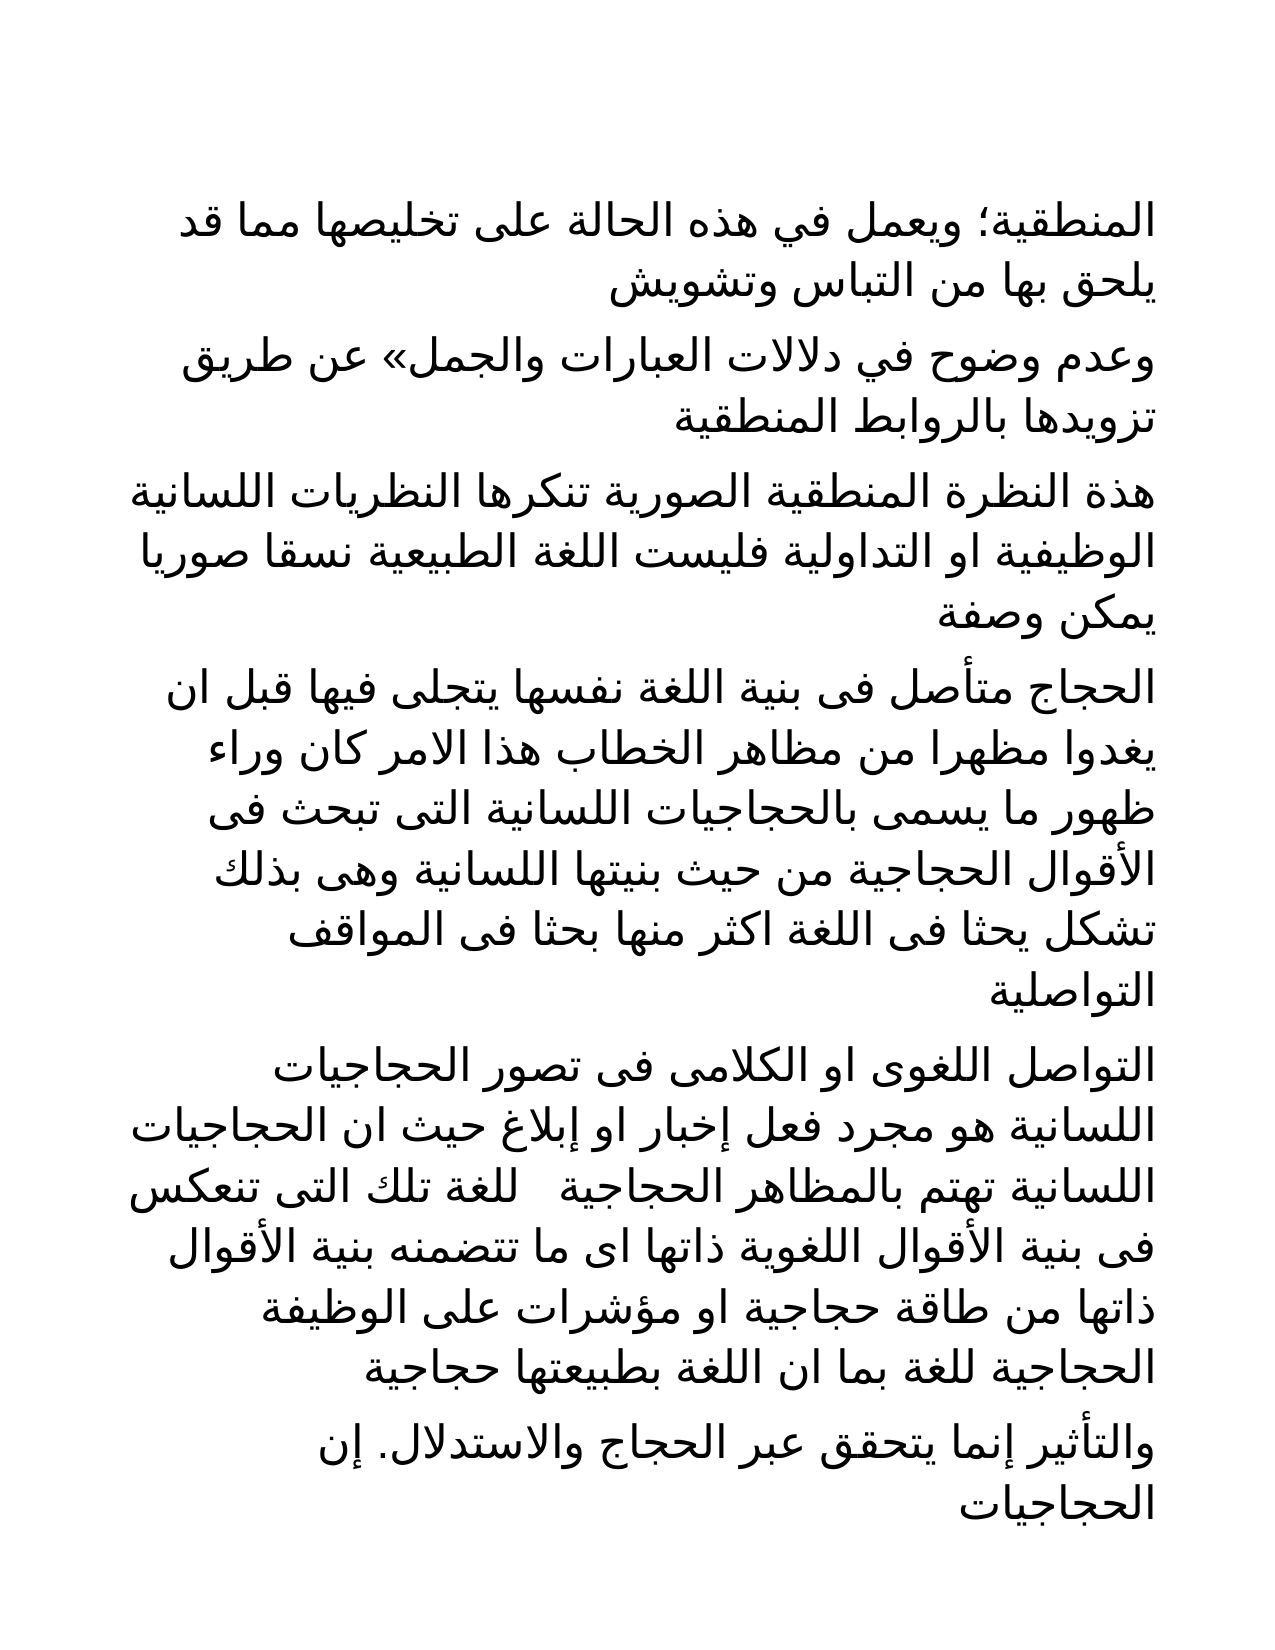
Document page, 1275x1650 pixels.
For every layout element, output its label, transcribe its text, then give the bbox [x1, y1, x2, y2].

text الحجاج متأصل فى بنية اللغة نفسها يتجلى فيها قبل ان يغدوا مظهرا من مظاهر الخطاب هذا الامر كان وراء ظهور ما يسمى بالحجاجيات اللسانية التى تبحث فى الأقوال الحجاجية من حيث بنيتها اللسانية وهى بذلك تشكل يحثا فى اللغة اكثر منها بحثا فى المواقف التواصلية [118, 661, 1157, 1016]
text التواصل اللغوى او الكلامى فى تصور الحجاجيات اللسانية هو مجرد فعل إخبار او إبلاغ حيث ان الحجاجيات اللسانية تهتم بالمظاهر الحجاجية للغة تلك التى تنعكس فى بنية الأقوال اللغوية ذاتها اى ما تتضمنه بنية الأقوال ذاتها من طاقة حجاجية او مؤشرات على الوظيفة الحجاجية للغة بما ان اللغة بطبيعتها حجاجية [118, 1038, 1157, 1394]
text هذة النظرة المنطقية الصورية تنكرها النظريات اللسانية الوظيفية او التداولية فليست اللغة الطبيعية نسقا صوريا يمكن وصفة [118, 464, 1157, 638]
text وعدم وضوح في دلالات العبارات والجمل» عن طريق تزويدها بالروابط المنطقية [118, 329, 1157, 442]
text والتأثير إنما يتحقق عبر الحجاج والاستدلال. إن الحجاجيات [118, 1416, 1157, 1529]
text المنطقية؛ ويعمل في هذه الحالة على تخليصها مما قد يلحق بها من التباس وتشويش [118, 193, 1157, 306]
